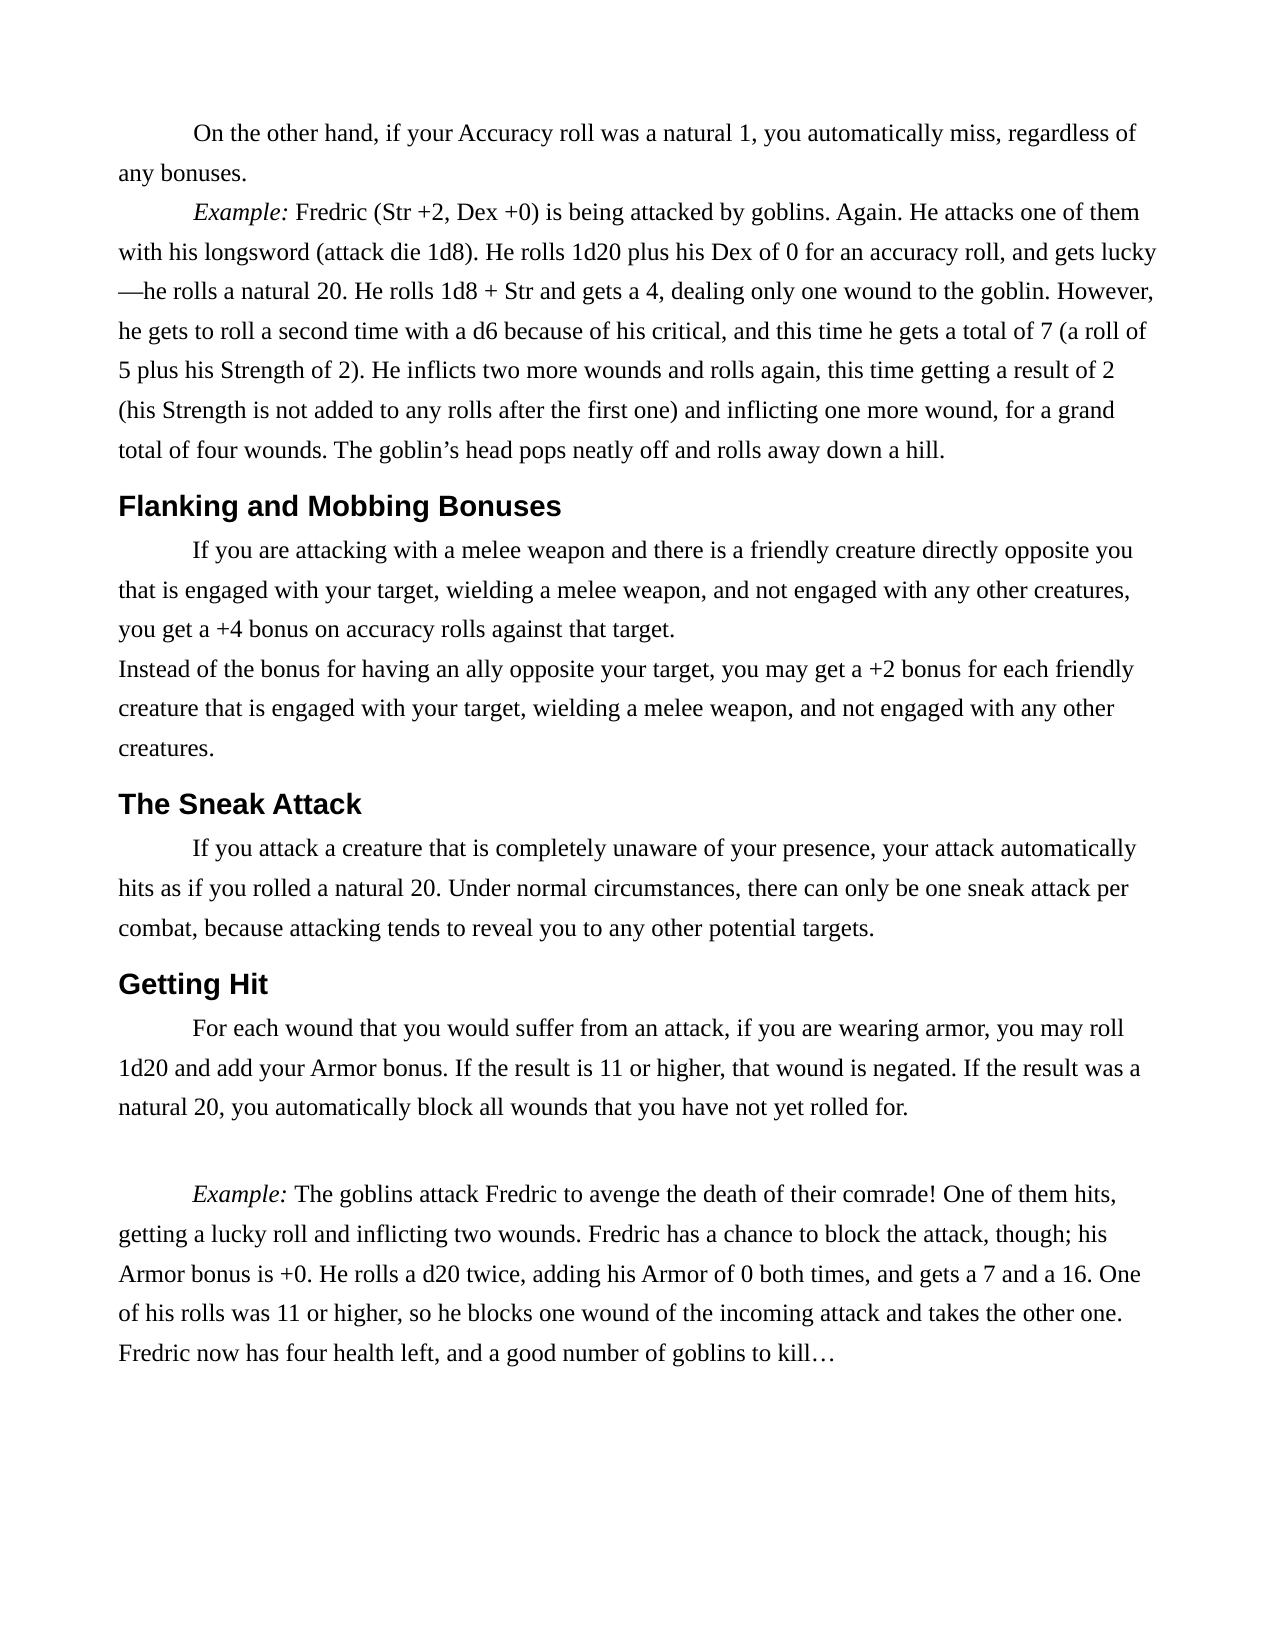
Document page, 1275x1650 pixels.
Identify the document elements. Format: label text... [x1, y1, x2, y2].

subtitle Getting Hit [118, 967, 1157, 1001]
text If you attack a creature that is completely unaware of your presence, your attack automatically hits as if you rolled a natural 20. Under normal circumstances, there can only be one sneak attack per combat, because attacking tends to reveal you to any other potential targets. [118, 833, 1157, 941]
text Instead of the bonus for having an ally opposite your target, you may get a +2 bonus for each friendly creature that is engaged with your target, wielding a melee weapon, and not engaged with any other creatures. [118, 654, 1157, 762]
subtitle The Sneak Attack [118, 787, 1157, 821]
subtitle Flanking and Mobbing Bonuses [118, 489, 1157, 523]
text If you are attacking with a melee weapon and there is a friendly creature directly opposite you that is engaged with your target, wielding a melee weapon, and not engaged with any other creatures, you get a +4 bonus on accuracy rolls against that target. [118, 535, 1157, 643]
text On the other hand, if your Accuracy roll was a natural 1, you automatically miss, regardless of any bonuses. [118, 118, 1157, 186]
text For each wound that you would suffer from an attack, if you are wearing armor, you may roll 1d20 and add your Armor bonus. If the result is 11 or higher, that wound is negated. If the result was a natural 20, you automatically block all wounds that you have not yet rolled for. [118, 1013, 1157, 1121]
text Example: Fredric (Str +2, Dex +0) is being attacked by goblins. Again. He attacks one of them with his longsword (attack die 1d8). He rolls 1d20 plus his Dex of 0 for an accuracy roll, and gets lucky—he rolls a natural 20. He rolls 1d8 + Str and gets a 4, dealing only one wound to the goblin. However, he gets to roll a second time with a d6 because of his critical, and this time he gets a total of 7 (a roll of 5 plus his Strength of 2). He inflicts two more wounds and rolls again, this time getting a result of 2 (his Strength is not added to any rolls after the first one) and inflicting one more wound, for a grand total of four wounds. The goblin’s head pops neatly off and rolls away down a hill. [118, 197, 1157, 463]
text Example: The goblins attack Fredric to avenge the death of their comrade! One of them hits, getting a lucky roll and inflicting two wounds. Fredric has a chance to block the attack, though; his Armor bonus is +0. He rolls a d20 twice, adding his Armor of 0 both times, and gets a 7 and a 16. One of his rolls was 11 or higher, so he blocks one wound of the incoming attack and takes the other one. Fredric now has four health left, and a good number of goblins to kill… [118, 1179, 1157, 1367]
